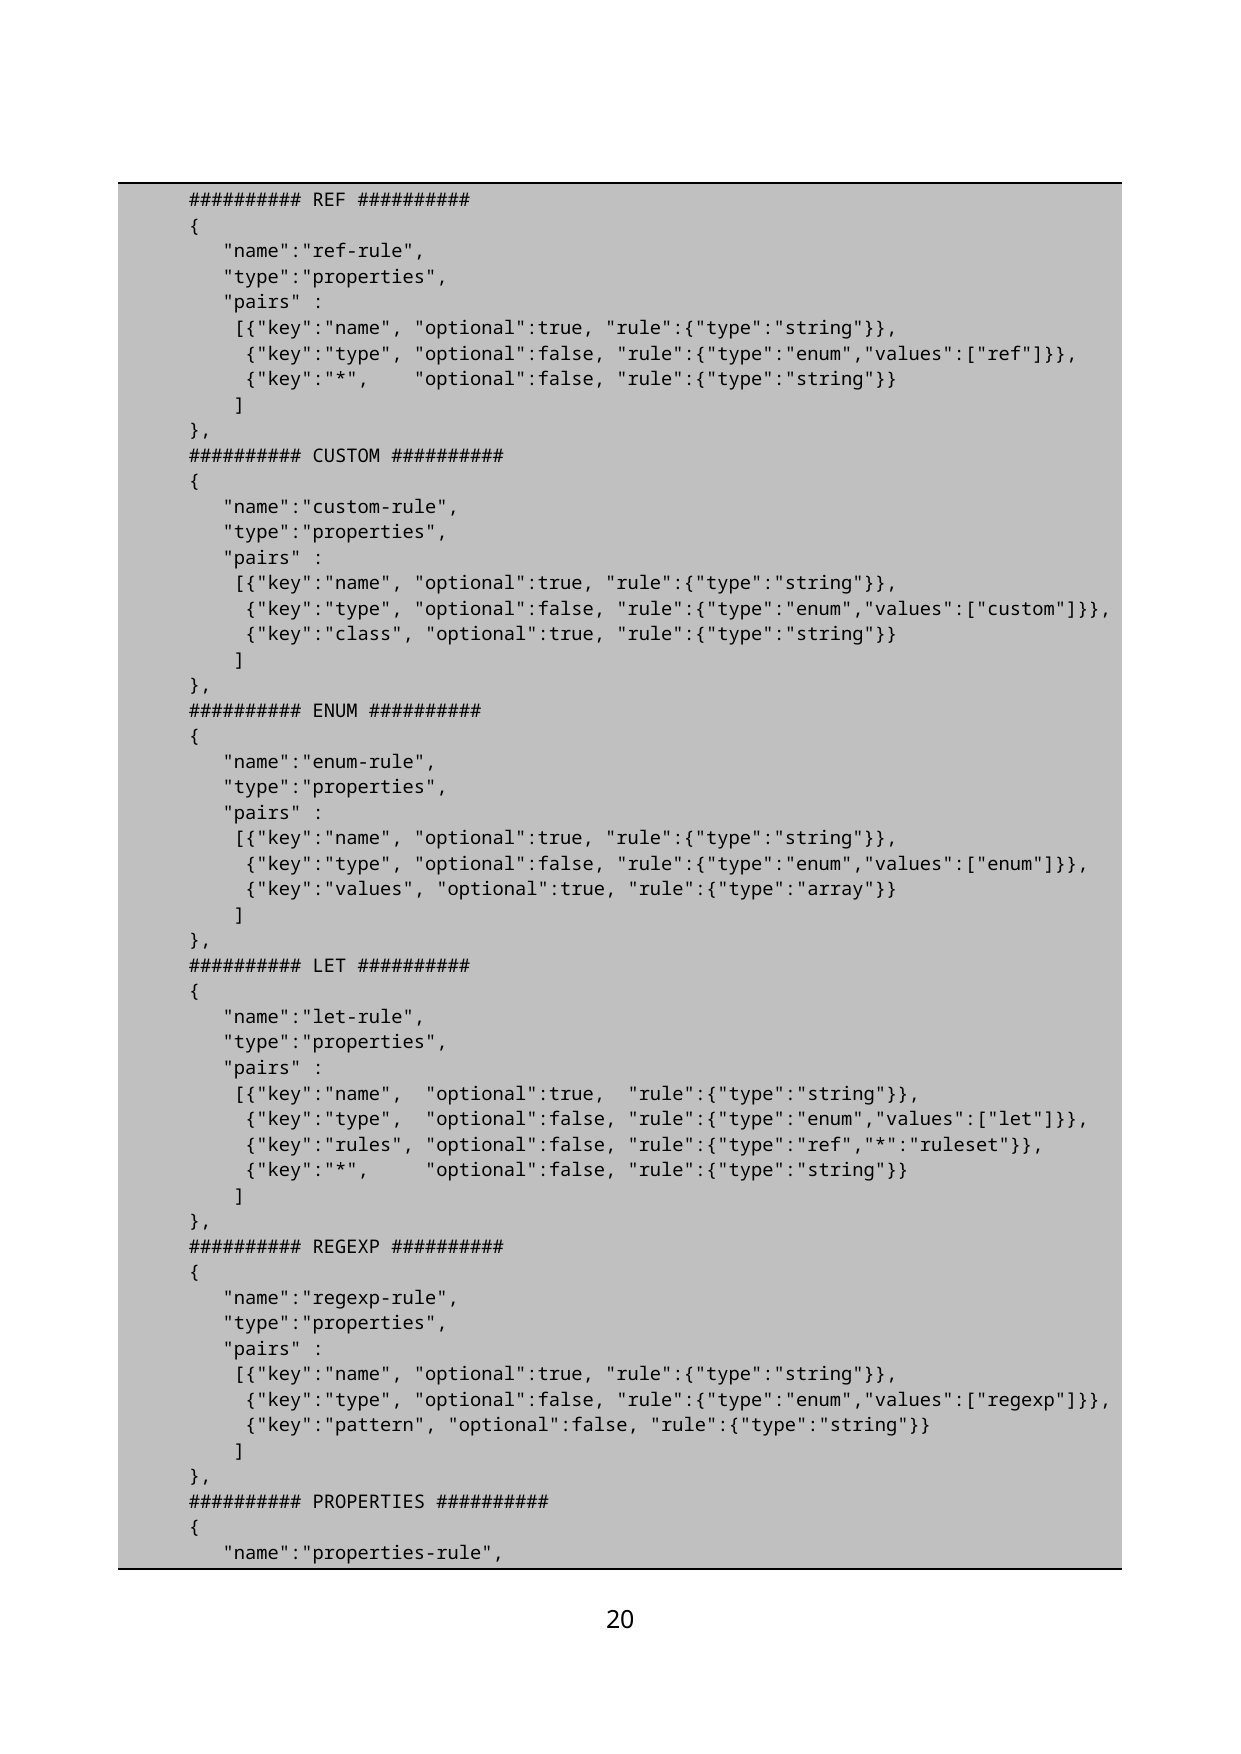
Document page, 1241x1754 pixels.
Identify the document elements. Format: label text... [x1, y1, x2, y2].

text "name":"properties-rule", [118, 1534, 1122, 1568]
text {"key":"pattern", "optional":false, "rule":{"type":"string"}} [118, 1407, 1122, 1432]
text {"key":"type", "optional":false, "rule":{"type":"enum","values":["regexp"]}}, [118, 1381, 1122, 1407]
text "pairs" : [118, 539, 1122, 564]
text "type":"properties", [118, 513, 1122, 539]
text "name":"enum-rule", [118, 743, 1122, 769]
text ########## REF ########## [118, 184, 1122, 207]
text { [118, 973, 1122, 998]
text {"key":"values", "optional":true, "rule":{"type":"array"}} [118, 871, 1122, 896]
text { [118, 1253, 1122, 1279]
text { [118, 718, 1122, 743]
text ########## CUSTOM ########## [118, 437, 1122, 462]
text }, [118, 1202, 1122, 1228]
text ] [118, 896, 1122, 922]
text {"key":"type", "optional":false, "rule":{"type":"enum","values":["ref"]}}, [118, 335, 1122, 360]
text "name":"regexp-rule", [118, 1279, 1122, 1304]
text [{"key":"name", "optional":true, "rule":{"type":"string"}}, [118, 820, 1122, 845]
text {"key":"rules", "optional":false, "rule":{"type":"ref","*":"ruleset"}}, [118, 1126, 1122, 1151]
text "pairs" : [118, 1330, 1122, 1356]
text "type":"properties", [118, 769, 1122, 794]
text "type":"properties", [118, 1304, 1122, 1330]
text }, [118, 1458, 1122, 1483]
text }, [118, 922, 1122, 947]
text { [118, 462, 1122, 488]
text {"key":"*", "optional":false, "rule":{"type":"string"}} [118, 360, 1122, 386]
text {"key":"class", "optional":true, "rule":{"type":"string"}} [118, 616, 1122, 641]
text ] [118, 641, 1122, 667]
text ########## LET ########## [118, 947, 1122, 973]
text { [118, 1509, 1122, 1534]
text ] [118, 1432, 1122, 1458]
text }, [118, 667, 1122, 692]
text ] [118, 1177, 1122, 1202]
text {"key":"*", "optional":false, "rule":{"type":"string"}} [118, 1151, 1122, 1177]
text ########## REGEXP ########## [118, 1228, 1122, 1253]
text "name":"ref-rule", [118, 233, 1122, 258]
text ] [118, 386, 1122, 411]
text [{"key":"name", "optional":true, "rule":{"type":"string"}}, [118, 1075, 1122, 1100]
text [{"key":"name", "optional":true, "rule":{"type":"string"}}, [118, 309, 1122, 335]
text ########## PROPERTIES ########## [118, 1483, 1122, 1509]
text "name":"custom-rule", [118, 488, 1122, 513]
text "pairs" : [118, 284, 1122, 309]
text ########## ENUM ########## [118, 692, 1122, 718]
text { [118, 207, 1122, 233]
text }, [118, 411, 1122, 437]
text {"key":"type", "optional":false, "rule":{"type":"enum","values":["let"]}}, [118, 1100, 1122, 1126]
text [{"key":"name", "optional":true, "rule":{"type":"string"}}, [118, 1356, 1122, 1381]
text "name":"let-rule", [118, 998, 1122, 1024]
text [{"key":"name", "optional":true, "rule":{"type":"string"}}, [118, 564, 1122, 590]
text {"key":"type", "optional":false, "rule":{"type":"enum","values":["custom"]}}, [118, 590, 1122, 616]
text "type":"properties", [118, 258, 1122, 284]
text "type":"properties", [118, 1024, 1122, 1049]
text {"key":"type", "optional":false, "rule":{"type":"enum","values":["enum"]}}, [118, 845, 1122, 871]
text "pairs" : [118, 794, 1122, 820]
text "pairs" : [118, 1049, 1122, 1075]
